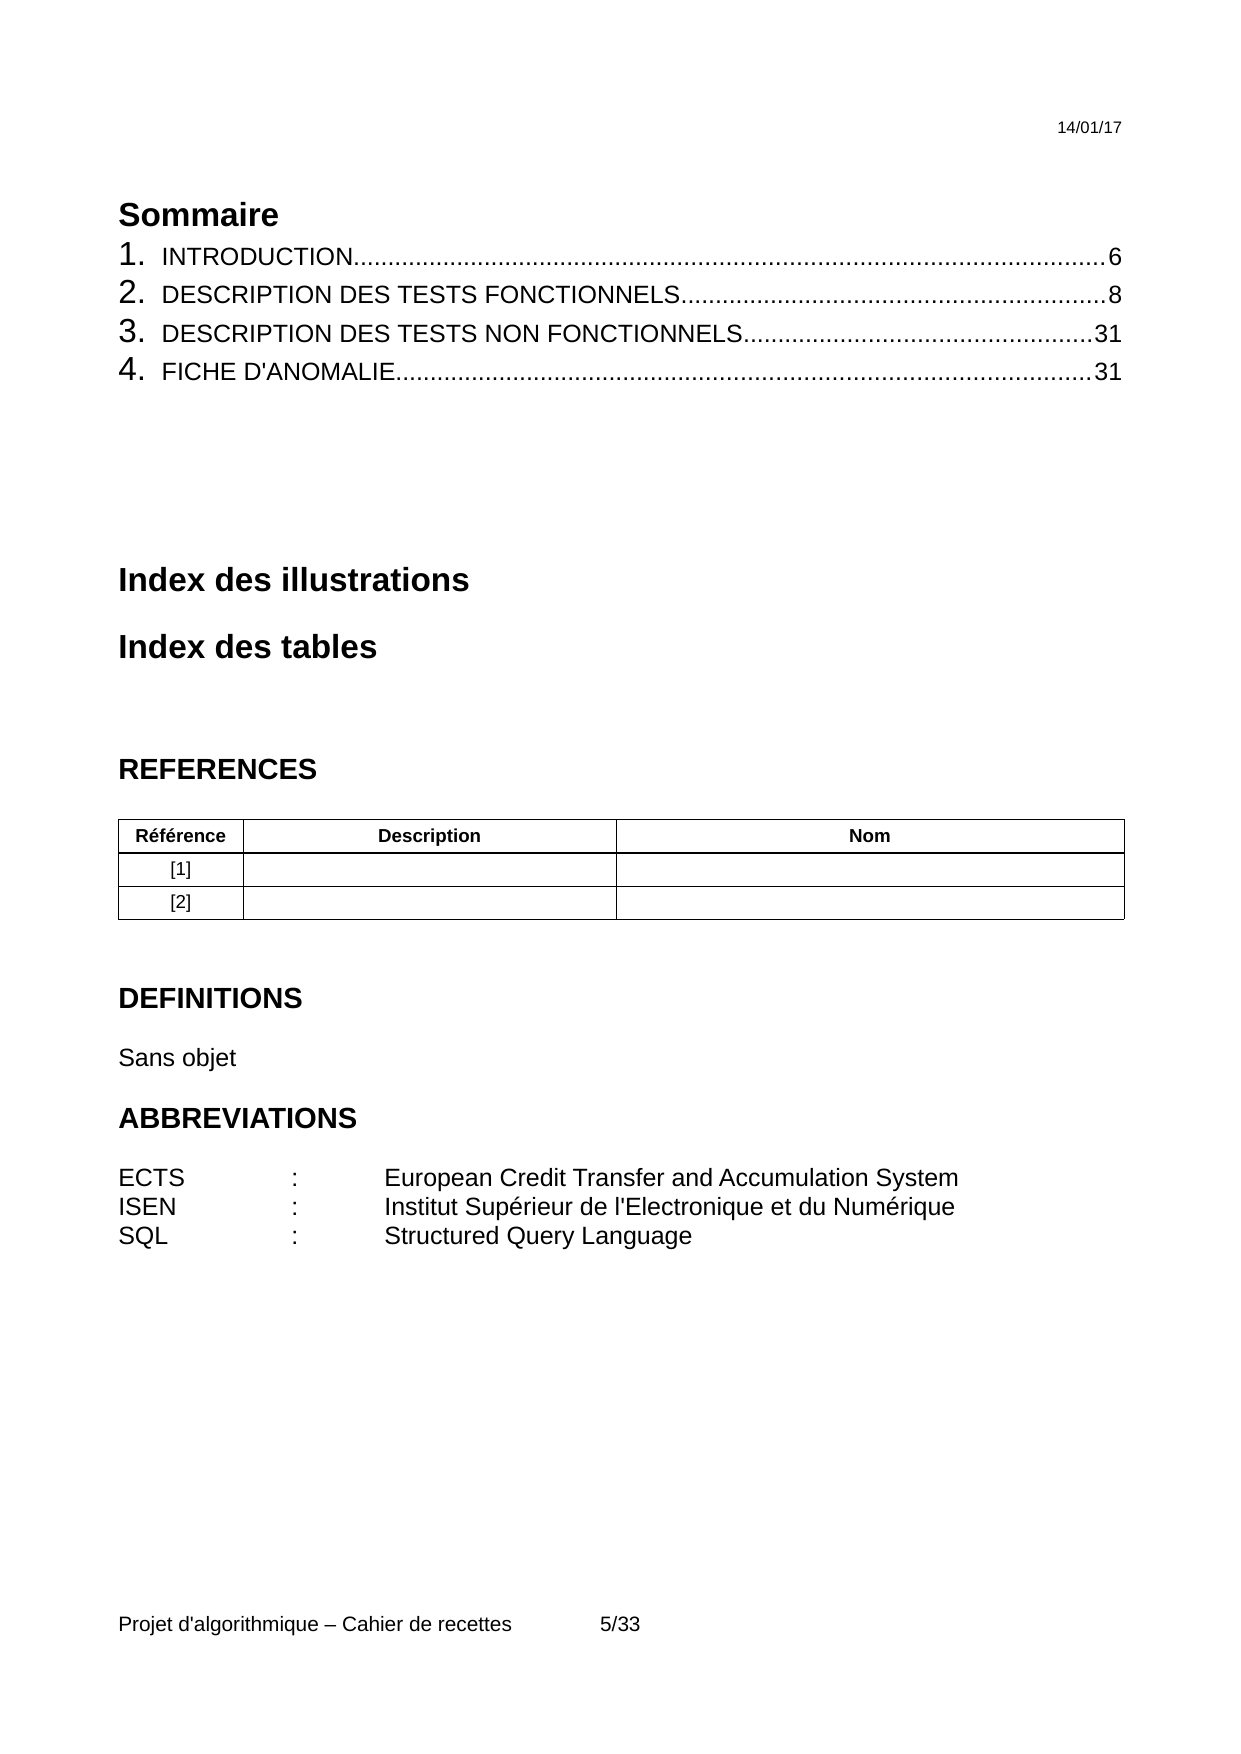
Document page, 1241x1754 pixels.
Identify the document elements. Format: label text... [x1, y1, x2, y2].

subtitle Index des illustrations [118, 560, 1122, 599]
table_header [244, 887, 616, 919]
table_header [617, 887, 1124, 919]
text ECTS : European Credit Transfer and Accumulation System [118, 1163, 1122, 1192]
subtitle Sommaire [118, 196, 1122, 234]
text ISEN : Institut Supérieur de l'Electronique et du Numérique SQL : Structured Query Language [118, 1192, 1122, 1249]
list DESCRIPTION DES TESTS NON FONCTIONNELS 31 [118, 311, 1122, 349]
subtitle Index des tables [118, 627, 1122, 666]
table_header [1] [119, 854, 243, 886]
list INTRODUCTION 6 [118, 234, 1122, 272]
text DEFINITIONS [118, 981, 1122, 1014]
text ABBREVIATIONS [118, 1101, 1122, 1134]
table_header [244, 854, 616, 886]
text REFERENCES [118, 752, 1122, 819]
table_header Référence [119, 820, 243, 852]
table_header Nom [617, 820, 1124, 852]
table_header [617, 854, 1124, 886]
list DESCRIPTION DES TESTS FONCTIONNELS 8 [118, 272, 1122, 311]
table_header Description [244, 820, 616, 852]
list FICHE D'ANOMALIE 31 [118, 349, 1122, 388]
text Sans objet [118, 1043, 1122, 1072]
table_header [2] [119, 887, 243, 919]
